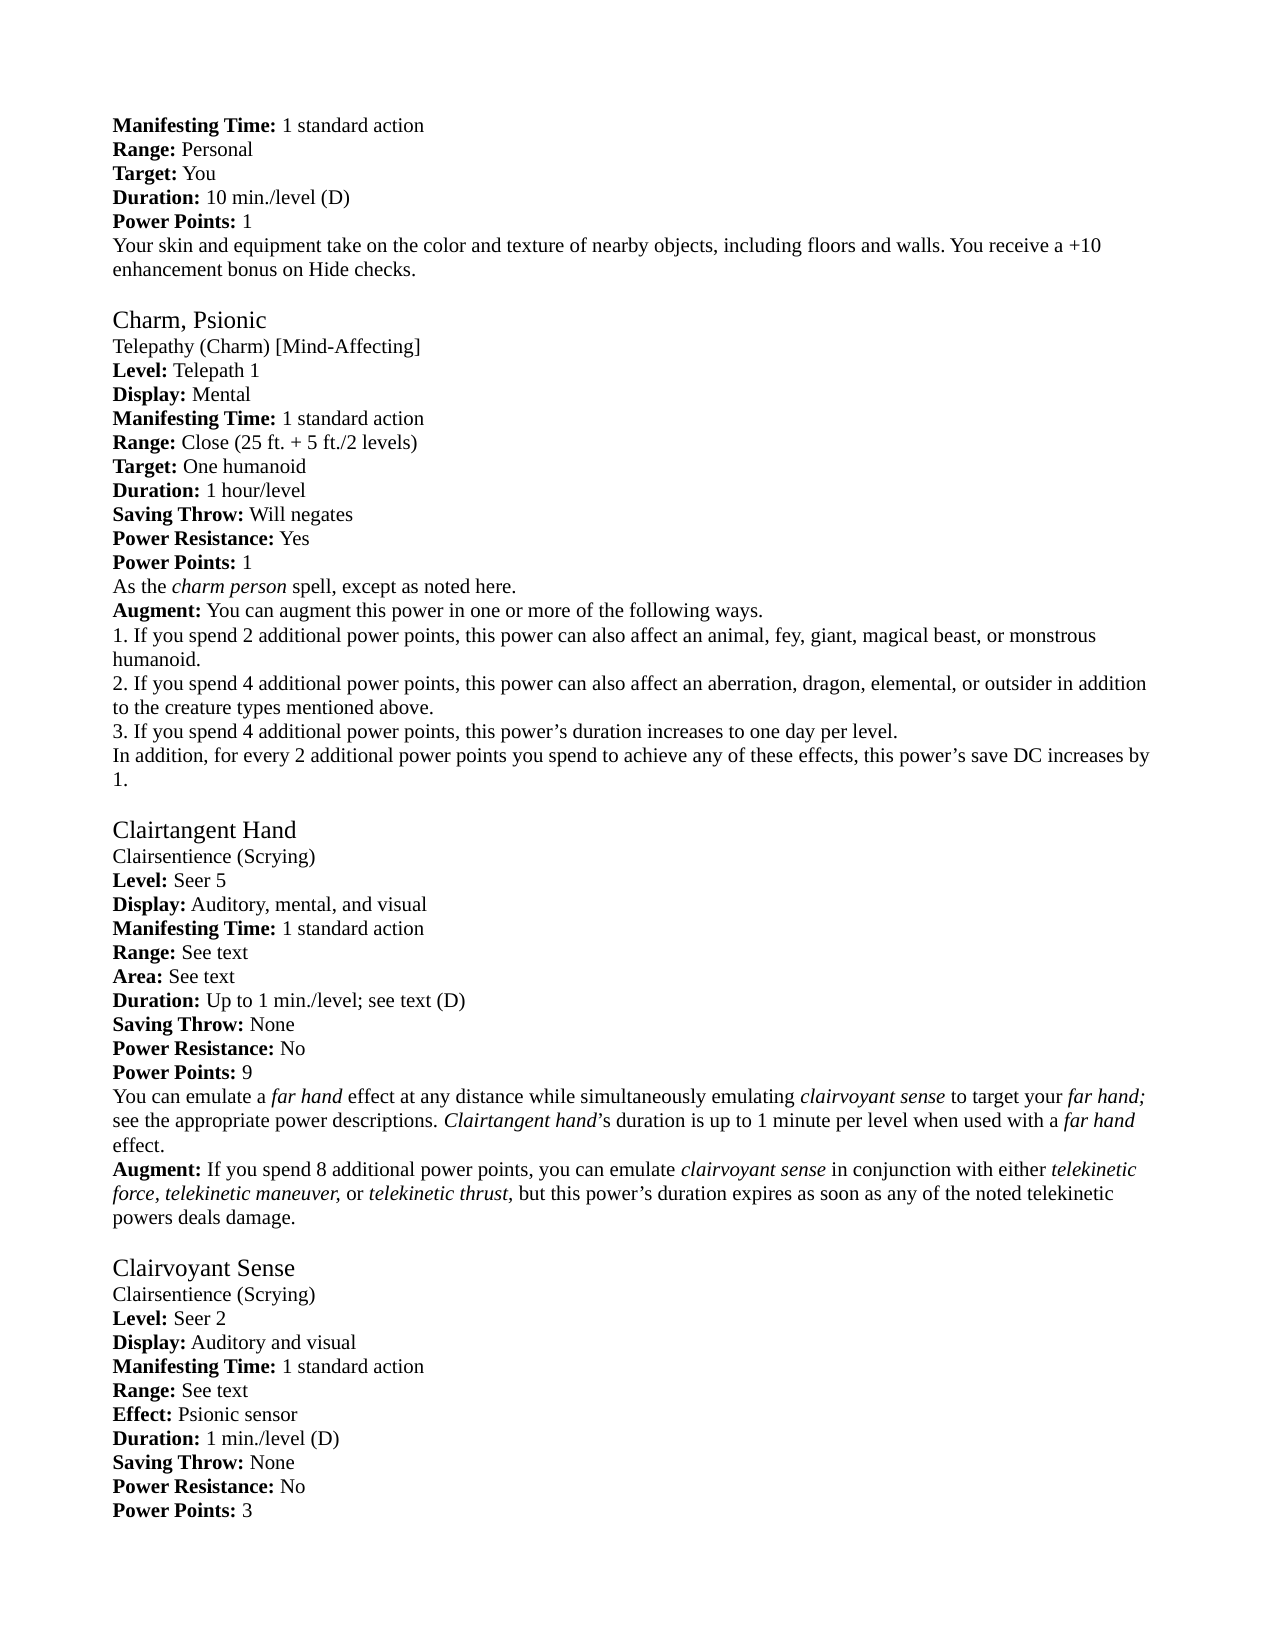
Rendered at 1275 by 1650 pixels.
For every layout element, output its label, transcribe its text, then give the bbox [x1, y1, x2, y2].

text 2. If you spend 4 additional power points, this power can also affect an aberration, dragon, elemental, or outsider in addition to the creature types mentioned above. [112, 671, 1162, 719]
text Power Points: 9 [112, 1060, 1162, 1084]
text Manifesting Time: 1 standard action [112, 916, 1162, 940]
text 3. If you spend 4 additional power points, this power’s duration increases to one day per level. [112, 719, 1162, 743]
text Augment: If you spend 8 additional power points, you can emulate clairvoyant sense in conjunction with either telekinetic force, telekinetic maneuver, or telekinetic thrust, but this power’s duration expires as soon as any of the noted telekinetic powers deals damage. [112, 1157, 1162, 1229]
text Level: Seer 2 [112, 1306, 1162, 1330]
text Range: See text [112, 940, 1162, 964]
text Manifesting Time: 1 standard action [112, 112, 1162, 137]
text Duration: Up to 1 min./level; see text (D) [112, 988, 1162, 1012]
text Display: Mental [112, 382, 1162, 406]
text Manifesting Time: 1 standard action [112, 406, 1162, 430]
text Range: Close (25 ft. + 5 ft./2 levels) [112, 430, 1162, 454]
text Power Resistance: No [112, 1036, 1162, 1060]
text Clairsentience (Scrying) [112, 1282, 1162, 1306]
text Target: You [112, 161, 1162, 185]
subtitle Clairtangent Hand [112, 815, 1162, 844]
text Effect: Psionic sensor [112, 1402, 1162, 1426]
text Saving Throw: None [112, 1450, 1162, 1474]
text Power Points: 3 [112, 1498, 1162, 1522]
text In addition, for every 2 additional power points you spend to achieve any of these effects, this power’s save DC increases by 1. [112, 743, 1162, 791]
text Display: Auditory and visual [112, 1330, 1162, 1354]
text Area: See text [112, 964, 1162, 988]
text As the charm person spell, except as noted here. [112, 574, 1162, 598]
text Saving Throw: Will negates [112, 502, 1162, 526]
text Level: Telepath 1 [112, 358, 1162, 382]
text Target: One humanoid [112, 454, 1162, 478]
text Power Points: 1 [112, 550, 1162, 574]
text Your skin and equipment take on the color and texture of nearby objects, including floors and walls. You receive a +10 enhancement bonus on Hide checks. [112, 233, 1162, 281]
text Power Points: 1 [112, 209, 1162, 233]
text Saving Throw: None [112, 1012, 1162, 1036]
subtitle Charm, Psionic [112, 305, 1162, 334]
text Manifesting Time: 1 standard action [112, 1354, 1162, 1378]
text Range: Personal [112, 137, 1162, 161]
text Power Resistance: No [112, 1474, 1162, 1498]
subtitle Clairvoyant Sense [112, 1253, 1162, 1282]
text Range: See text [112, 1378, 1162, 1402]
text Duration: 1 hour/level [112, 478, 1162, 502]
text Clairsentience (Scrying) [112, 844, 1162, 868]
text Telepathy (Charm) [Mind-Affecting] [112, 334, 1162, 358]
text Power Resistance: Yes [112, 526, 1162, 550]
text Duration: 1 min./level (D) [112, 1426, 1162, 1450]
text You can emulate a far hand effect at any distance while simultaneously emulating clairvoyant sense to target your far hand; see the appropriate power descriptions. Clairtangent hand’s duration is up to 1 minute per level when used with a far hand effect. [112, 1084, 1162, 1157]
text Display: Auditory, mental, and visual [112, 892, 1162, 916]
text Level: Seer 5 [112, 868, 1162, 892]
text 1. If you spend 2 additional power points, this power can also affect an animal, fey, giant, magical beast, or monstrous humanoid. [112, 622, 1162, 671]
text Augment: You can augment this power in one or more of the following ways. [112, 598, 1162, 622]
text Duration: 10 min./level (D) [112, 185, 1162, 209]
